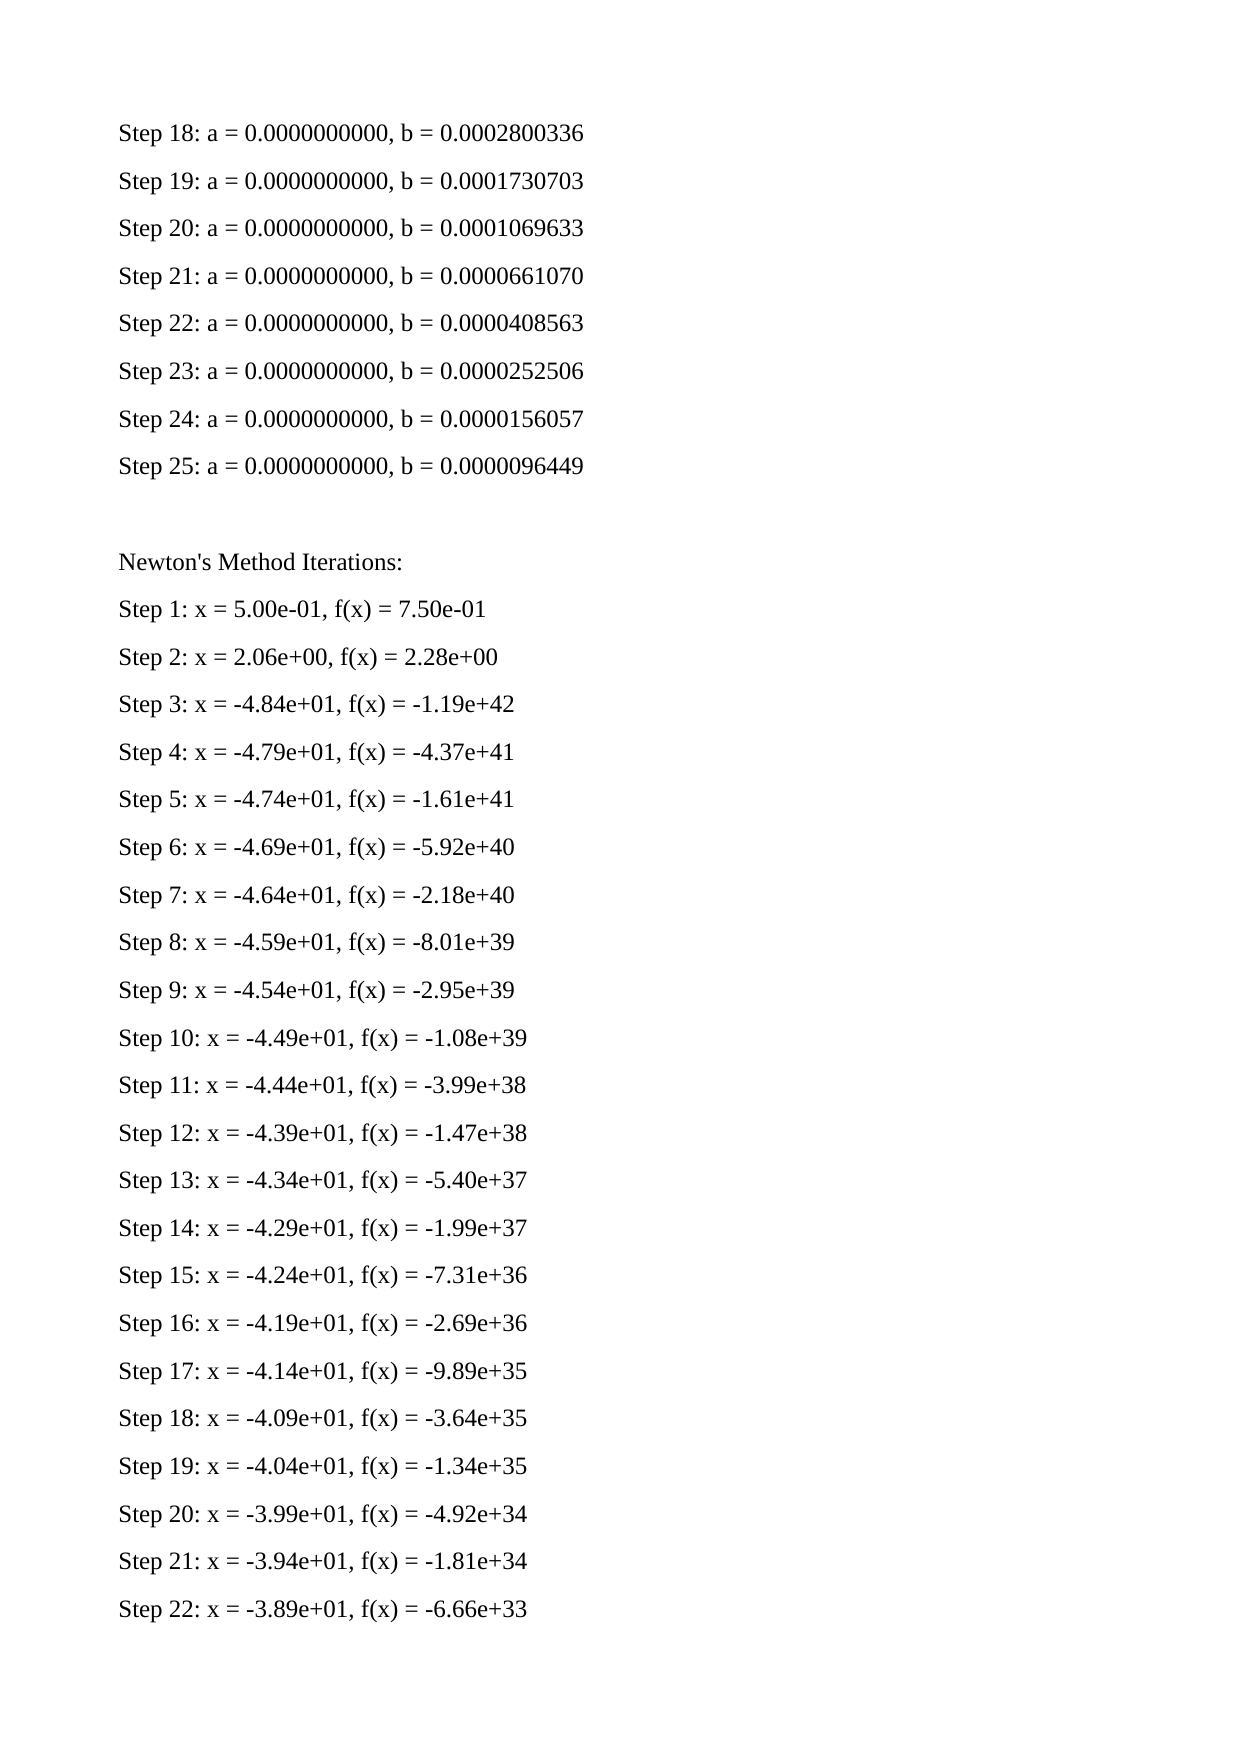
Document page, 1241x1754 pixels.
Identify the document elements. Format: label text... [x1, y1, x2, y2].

text Step 17: x = -4.14e+01, f(x) = -9.89e+35 [118, 1356, 1122, 1384]
text Step 19: x = -4.04e+01, f(x) = -1.34e+35 [118, 1451, 1122, 1480]
text Step 21: a = 0.0000000000, b = 0.0000661070 [118, 261, 1122, 290]
text Step 13: x = -4.34e+01, f(x) = -5.40e+37 [118, 1165, 1122, 1194]
text Step 8: x = -4.59e+01, f(x) = -8.01e+39 [118, 927, 1122, 956]
text Step 22: x = -3.89e+01, f(x) = -6.66e+33 [118, 1594, 1122, 1623]
text Step 16: x = -4.19e+01, f(x) = -2.69e+36 [118, 1308, 1122, 1337]
text Step 4: x = -4.79e+01, f(x) = -4.37e+41 [118, 737, 1122, 766]
text Step 22: a = 0.0000000000, b = 0.0000408563 [118, 308, 1122, 337]
text Step 10: x = -4.49e+01, f(x) = -1.08e+39 [118, 1023, 1122, 1051]
text Step 1: x = 5.00e-01, f(x) = 7.50e-01 [118, 594, 1122, 623]
text Step 19: a = 0.0000000000, b = 0.0001730703 [118, 166, 1122, 194]
text Step 12: x = -4.39e+01, f(x) = -1.47e+38 [118, 1118, 1122, 1147]
text Step 23: a = 0.0000000000, b = 0.0000252506 [118, 356, 1122, 385]
text Step 20: x = -3.99e+01, f(x) = -4.92e+34 [118, 1499, 1122, 1527]
text Step 25: a = 0.0000000000, b = 0.0000096449 [118, 451, 1122, 480]
text Step 15: x = -4.24e+01, f(x) = -7.31e+36 [118, 1261, 1122, 1289]
text Step 7: x = -4.64e+01, f(x) = -2.18e+40 [118, 880, 1122, 908]
text Step 5: x = -4.74e+01, f(x) = -1.61e+41 [118, 784, 1122, 813]
text Step 14: x = -4.29e+01, f(x) = -1.99e+37 [118, 1213, 1122, 1242]
text Step 3: x = -4.84e+01, f(x) = -1.19e+42 [118, 689, 1122, 718]
text Step 20: a = 0.0000000000, b = 0.0001069633 [118, 213, 1122, 242]
text Step 6: x = -4.69e+01, f(x) = -5.92e+40 [118, 832, 1122, 861]
text Step 2: x = 2.06e+00, f(x) = 2.28e+00 [118, 642, 1122, 671]
text Step 18: a = 0.0000000000, b = 0.0002800336 [118, 118, 1122, 147]
text Step 21: x = -3.94e+01, f(x) = -1.81e+34 [118, 1546, 1122, 1575]
text Newton's Method Iterations: [118, 547, 1122, 575]
text Step 9: x = -4.54e+01, f(x) = -2.95e+39 [118, 975, 1122, 1004]
text Step 11: x = -4.44e+01, f(x) = -3.99e+38 [118, 1070, 1122, 1099]
text Step 18: x = -4.09e+01, f(x) = -3.64e+35 [118, 1403, 1122, 1432]
text Step 24: a = 0.0000000000, b = 0.0000156057 [118, 404, 1122, 432]
